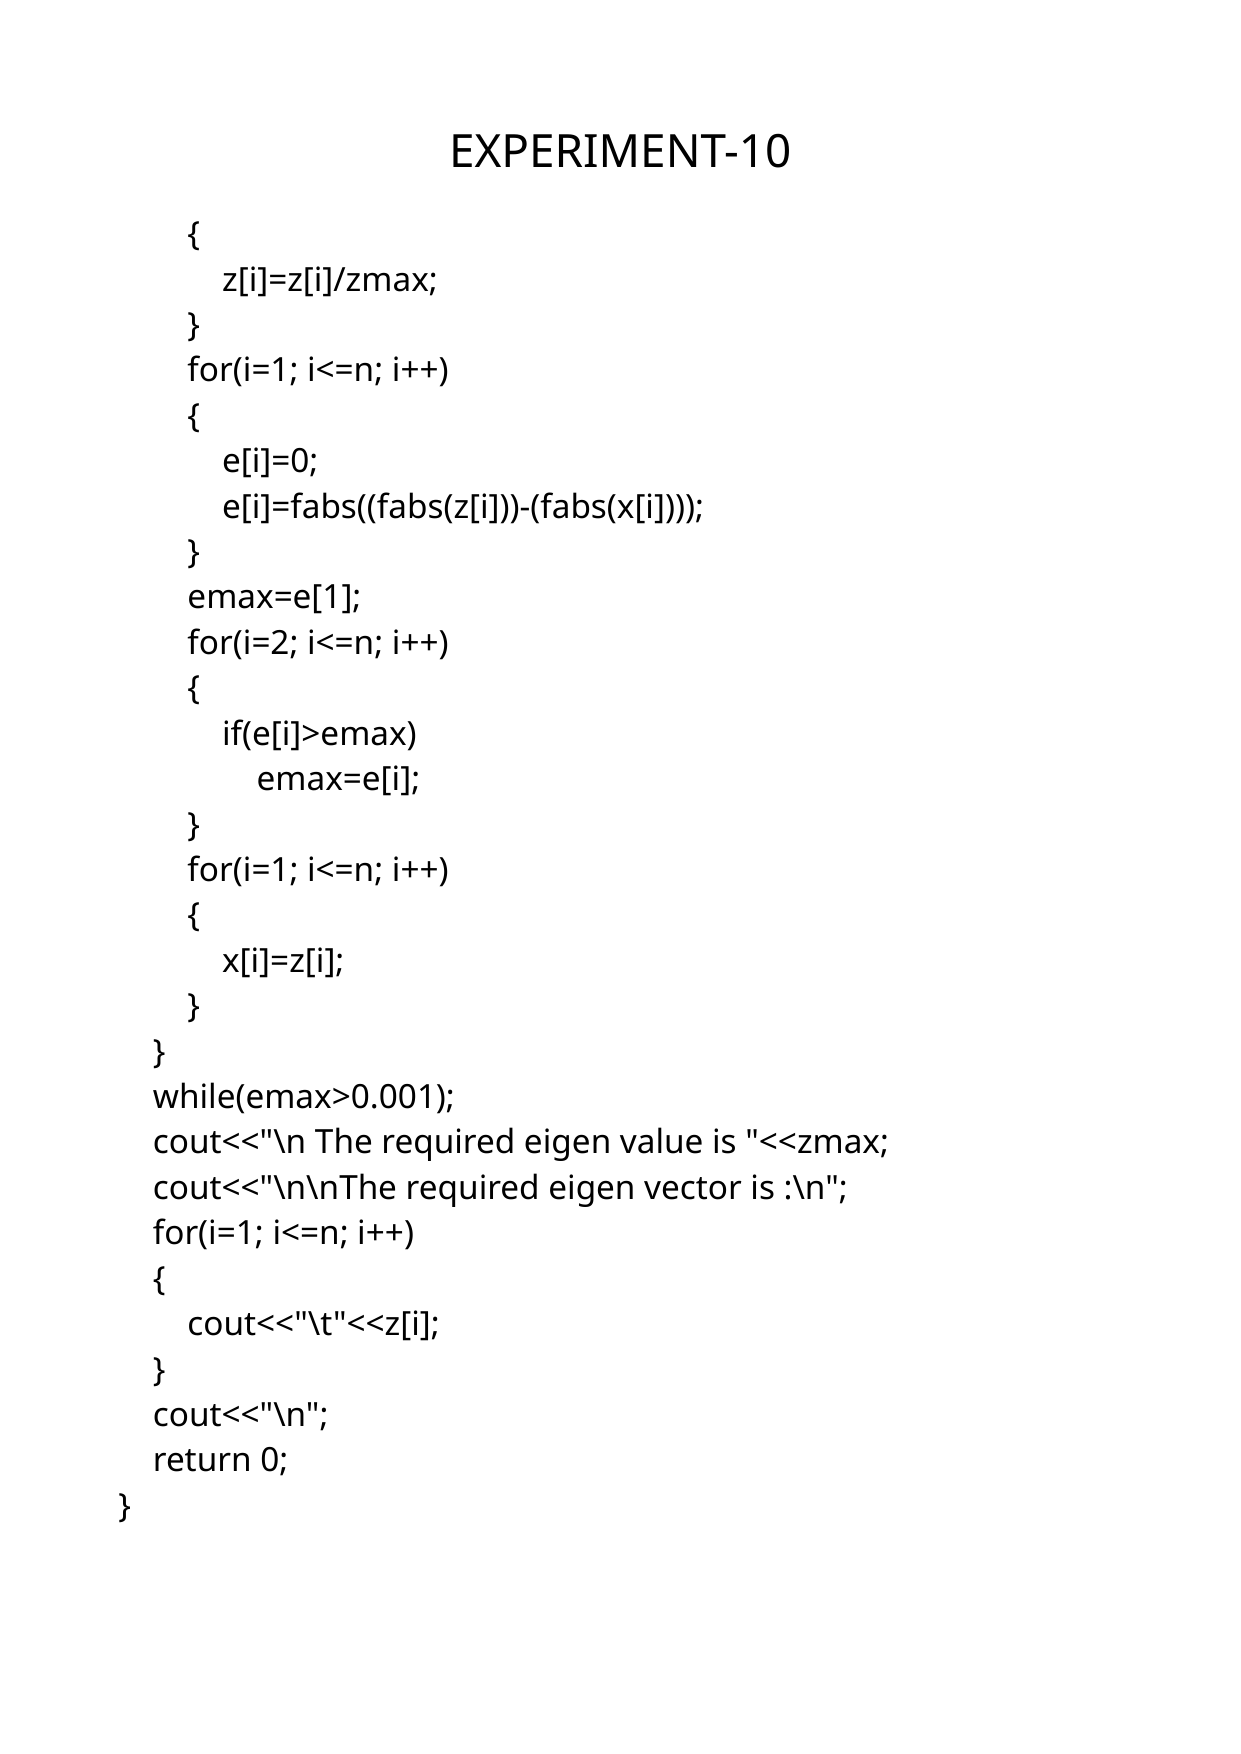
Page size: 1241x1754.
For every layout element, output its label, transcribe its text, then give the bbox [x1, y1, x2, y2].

text for(i=2; i<=n; i++) [118, 619, 1122, 664]
text cout<<"\t"<<z[i]; [118, 1300, 1122, 1345]
text cout<<"\n"; [118, 1391, 1122, 1436]
text } [118, 1027, 1122, 1073]
text { [118, 392, 1122, 437]
text } [118, 982, 1122, 1027]
text } [118, 528, 1122, 573]
text x[i]=z[i]; [118, 937, 1122, 982]
text } [118, 800, 1122, 846]
text z[i]=z[i]/zmax; [118, 255, 1122, 301]
text return 0; [118, 1436, 1122, 1482]
text e[i]=fabs((fabs(z[i]))-(fabs(x[i]))); [118, 482, 1122, 528]
text e[i]=0; [118, 437, 1122, 482]
text { [118, 664, 1122, 709]
text { [118, 210, 1122, 255]
text for(i=1; i<=n; i++) [118, 1209, 1122, 1254]
text for(i=1; i<=n; i++) [118, 346, 1122, 392]
text } [118, 1345, 1122, 1391]
text if(e[i]>emax) [118, 709, 1122, 755]
text cout<<"\n The required eigen value is "<<zmax; [118, 1118, 1122, 1164]
text } [118, 301, 1122, 346]
text cout<<"\n\nThe required eigen vector is :\n"; [118, 1164, 1122, 1209]
text { [118, 1254, 1122, 1300]
text } [118, 1482, 1122, 1527]
text while(emax>0.001); [118, 1073, 1122, 1118]
text { [118, 891, 1122, 937]
text emax=e[1]; [118, 573, 1122, 619]
text for(i=1; i<=n; i++) [118, 846, 1122, 891]
text emax=e[i]; [118, 755, 1122, 800]
